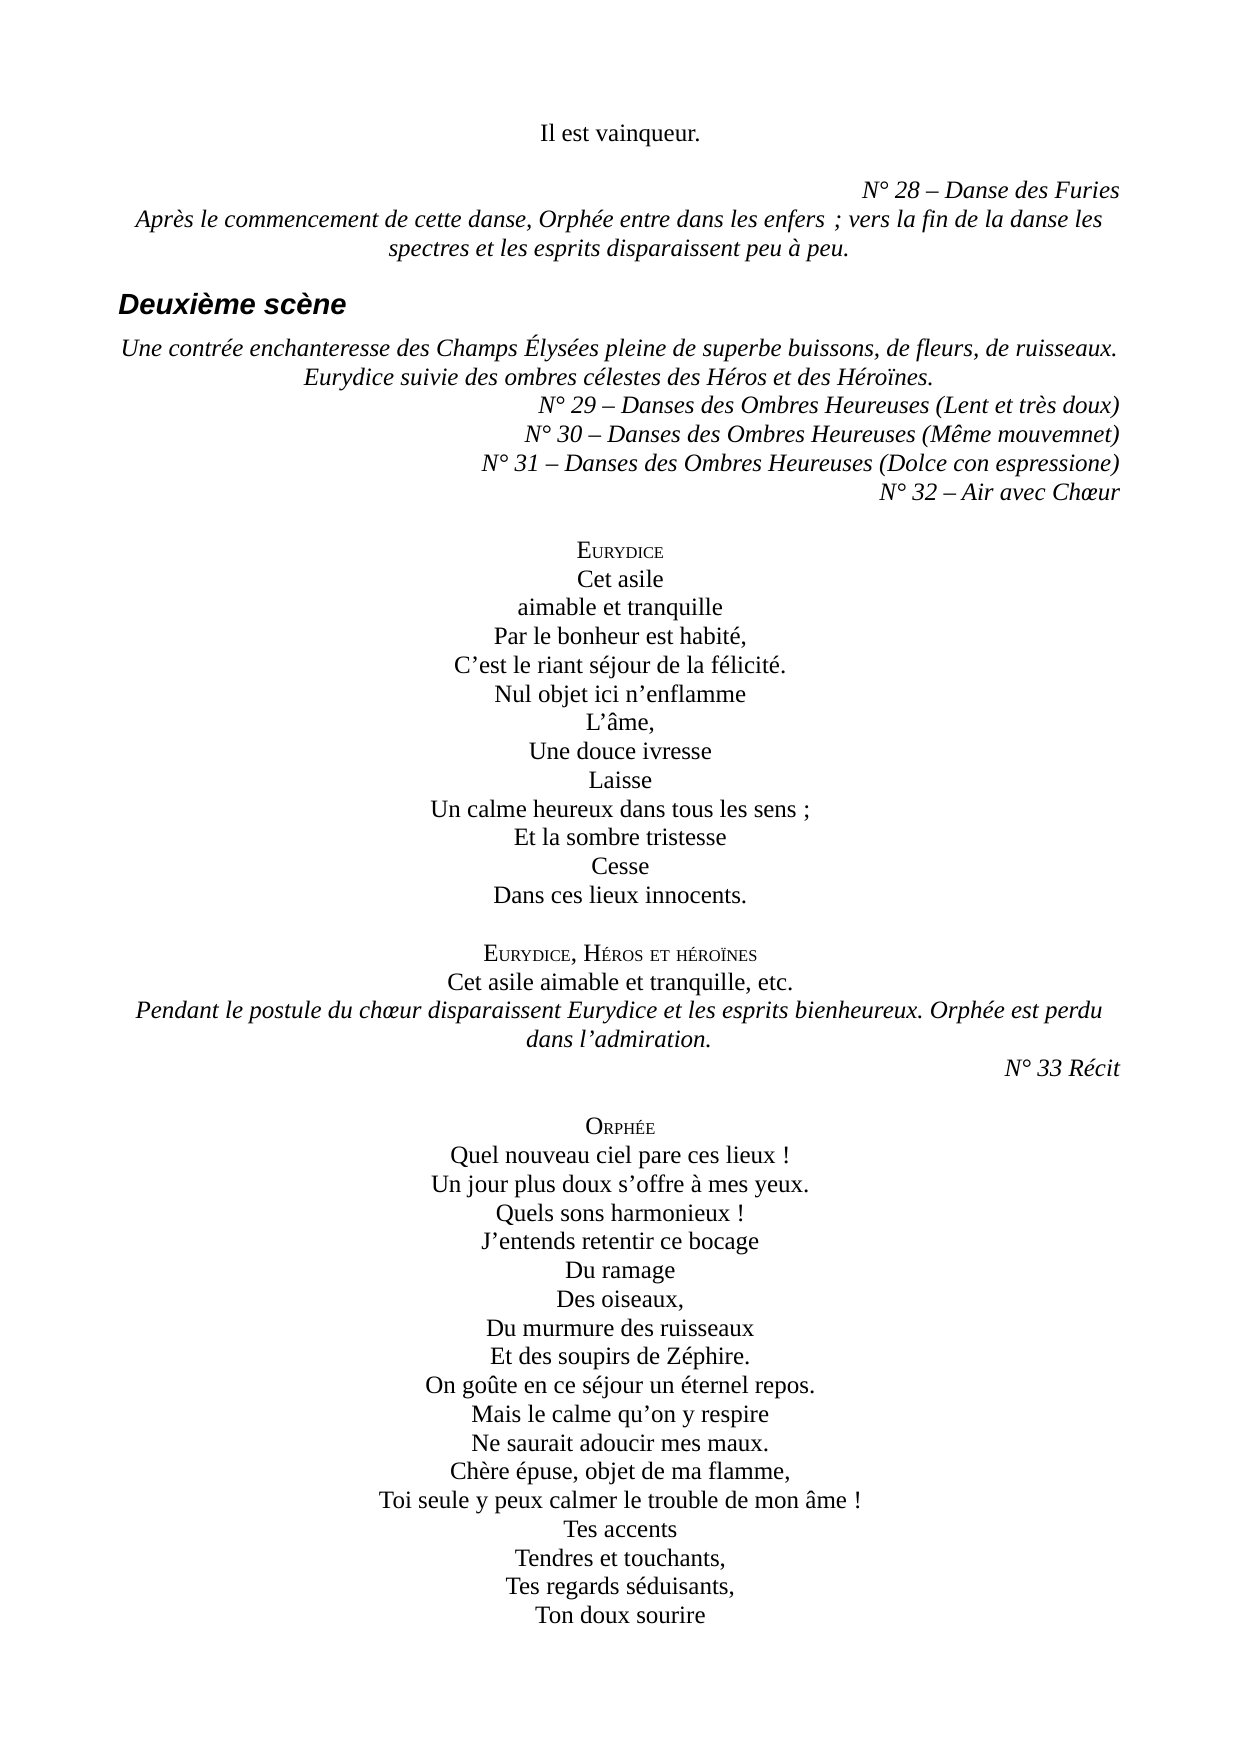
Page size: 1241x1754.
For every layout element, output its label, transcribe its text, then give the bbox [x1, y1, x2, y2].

text Eurydice, Héros et héroïnes [118, 938, 1122, 967]
text Tes regards séduisants, [118, 1571, 1122, 1600]
text L’âme, [118, 707, 1122, 736]
text Une douce ivresse [118, 736, 1122, 765]
text J’entends retentir ce bocage [118, 1226, 1122, 1255]
text Après le commencement de cette danse, Orphée entre dans les enfers ; vers la fin de la danse les spectres et les esprits disparaissent peu à peu. [118, 204, 1122, 262]
text Cet asile [118, 564, 1122, 592]
text Un jour plus doux s’offre à mes yeux. [118, 1169, 1122, 1198]
text N° 31 – Danses des Ombres Heureuses (Dolce con espressione) [118, 448, 1122, 477]
text Quels sons harmonieux ! [118, 1198, 1122, 1226]
text Eurydice [118, 535, 1122, 564]
text Mais le calme qu’on y respire [118, 1399, 1122, 1428]
text Nul objet ici n’enflamme [118, 679, 1122, 707]
text Toi seule y peux calmer le trouble de mon âme ! [118, 1485, 1122, 1514]
text Ne saurait adoucir mes maux. [118, 1428, 1122, 1456]
text C’est le riant séjour de la félicité. [118, 650, 1122, 679]
text Pendant le postule du chœur disparaissent Eurydice et les esprits bienheureux. Orphée est perdu dans l’admiration. [118, 996, 1122, 1053]
text Cesse [118, 851, 1122, 880]
text N° 29 – Danses des Ombres Heureuses (Lent et très doux) [118, 390, 1122, 419]
text Dans ces lieux innocents. [118, 880, 1122, 909]
text N° 28 – Danse des Furies [118, 176, 1122, 204]
text Des oiseaux, [118, 1284, 1122, 1313]
text Un calme heureux dans tous les sens ; [118, 794, 1122, 822]
text N° 33 Récit [118, 1053, 1122, 1082]
text Tes accents [118, 1514, 1122, 1543]
text Il est vainqueur. [118, 118, 1122, 147]
text Chère épuse, objet de ma flamme, [118, 1456, 1122, 1485]
text Eurydice suivie des ombres célestes des Héros et des Héroïnes. [118, 362, 1122, 390]
text N° 32 – Air avec Chœur [118, 477, 1122, 505]
text Ton doux sourire [118, 1600, 1122, 1629]
text Quel nouveau ciel pare ces lieux ! [118, 1140, 1122, 1169]
text Et des soupirs de Zéphire. [118, 1341, 1122, 1370]
text Cet asile aimable et tranquille, etc. [118, 967, 1122, 996]
text Par le bonheur est habité, [118, 621, 1122, 650]
text Et la sombre tristesse [118, 822, 1122, 851]
text Tendres et touchants, [118, 1543, 1122, 1571]
text Orphée [118, 1111, 1122, 1140]
subtitle Deuxième scène [118, 287, 1122, 320]
text Du murmure des ruisseaux [118, 1313, 1122, 1341]
text Laisse [118, 765, 1122, 794]
text aimable et tranquille [118, 592, 1122, 621]
text Du ramage [118, 1255, 1122, 1284]
text Une contrée enchanteresse des Champs Élysées pleine de superbe buissons, de fleurs, de ruisseaux. [118, 333, 1122, 362]
text On goûte en ce séjour un éternel repos. [118, 1370, 1122, 1399]
text N° 30 – Danses des Ombres Heureuses (Même mouvemnet) [118, 419, 1122, 448]
